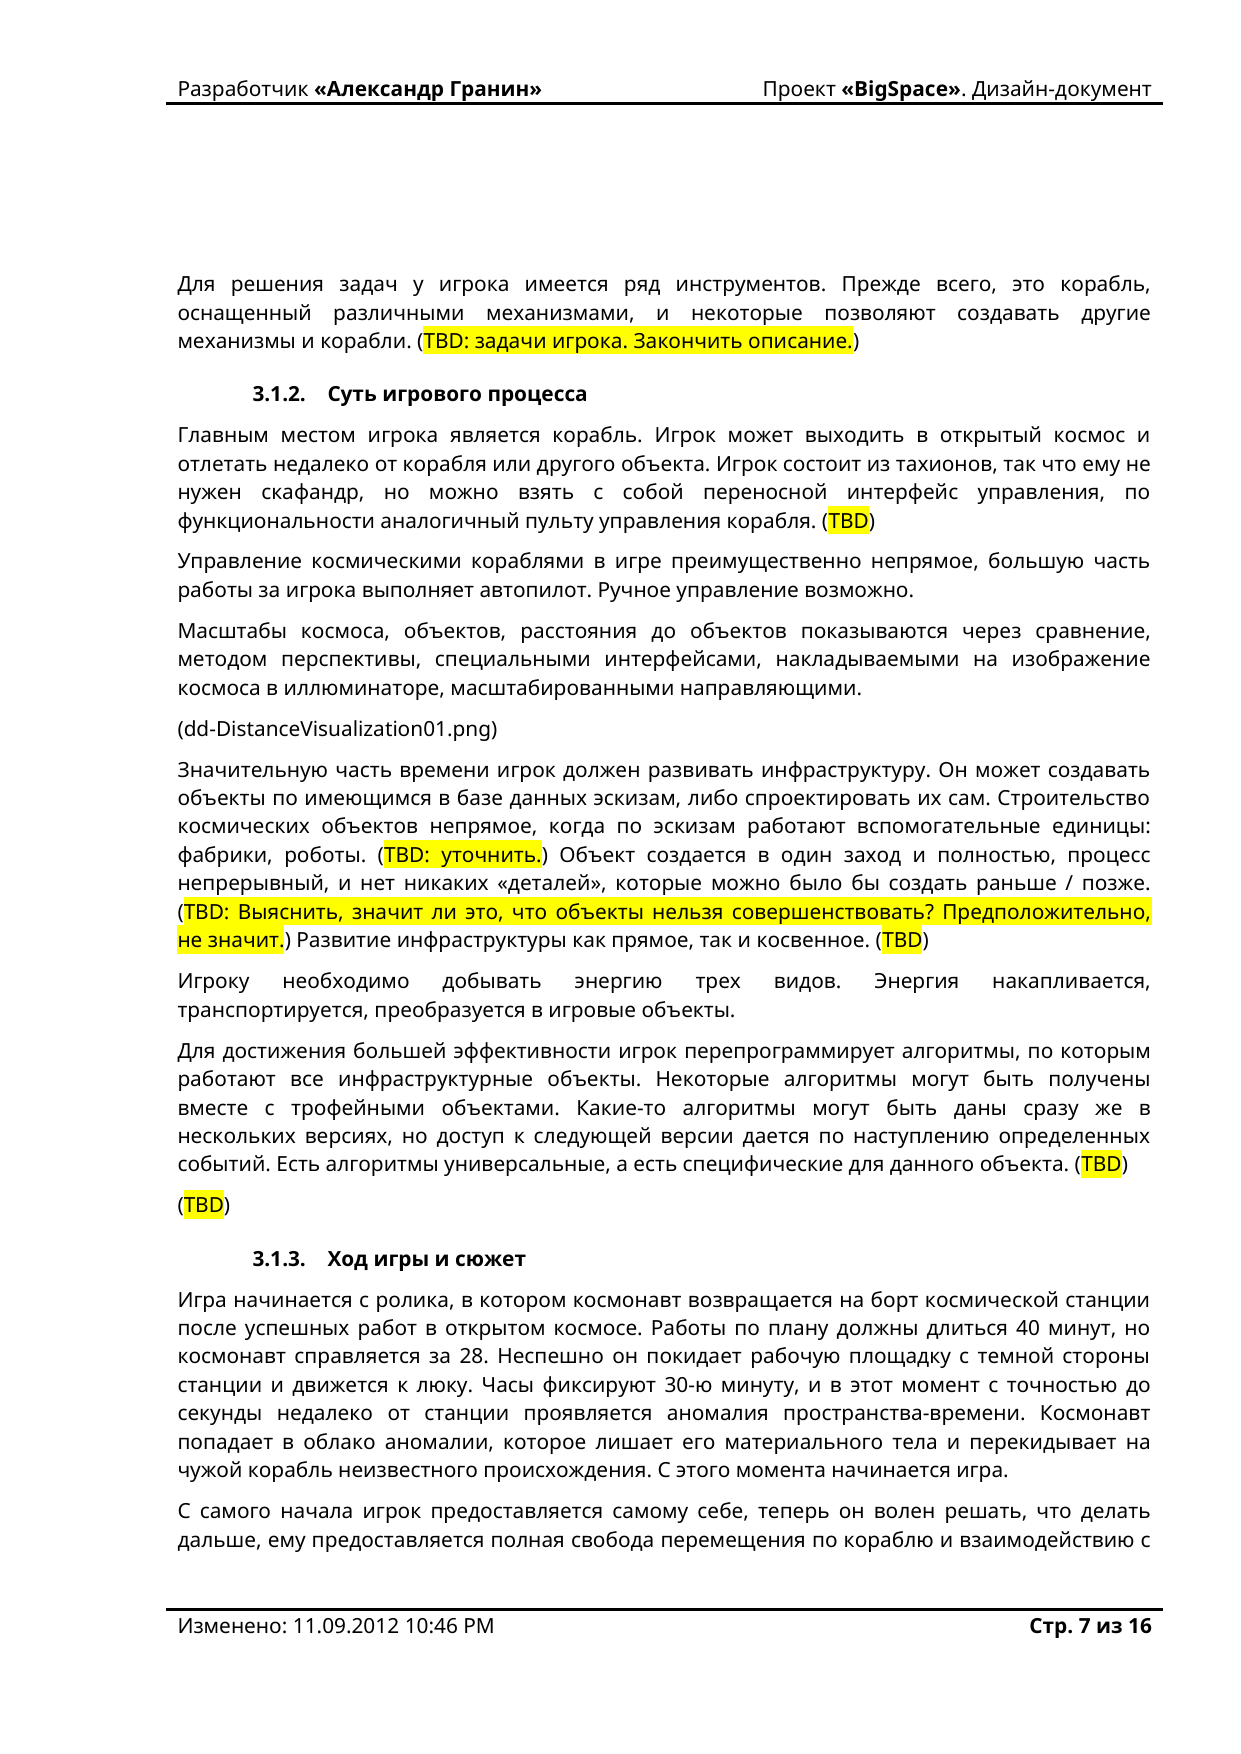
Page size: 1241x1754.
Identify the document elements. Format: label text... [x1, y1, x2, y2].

text Игроку необходимо добывать энергию трех видов. Энергия накапливается, транспортируется, преобразуется в игровые объекты. [177, 966, 1152, 1023]
subtitle Ход игры и сюжет [252, 1244, 1152, 1272]
text Для решения задач у игрока имеется ряд инструментов. Прежде всего, это корабль, оснащенный различными механизмами, и некоторые позволяют создавать другие механизмы и корабли. (TBD: задачи игрока. Закончить описание.) [177, 269, 1152, 354]
subtitle Суть игрового процесса [252, 379, 1152, 408]
text Игра начинается с ролика, в котором космонавт возвращается на борт космической станции после успешных работ в открытом космосе. Работы по плану должны длиться 40 минут, но космонавт справляется за 28. Неспешно он покидает рабочую площадку с темной стороны станции и движется к люку. Часы фиксируют 30-ю минуту, и в этот момент с точностью до секунды недалеко от станции проявляется аномалия пространства-времени. Космонавт попадает в облако аномалии, которое лишает его материального тела и перекидывает на чужой корабль неизвестного происхождения. С этого момента начинается игра. [177, 1285, 1152, 1484]
text Главным местом игрока является корабль. Игрок может выходить в открытый космос и отлетать недалеко от корабля или другого объекта. Игрок состоит из тахионов, так что ему не нужен скафандр, но можно взять с собой переносной интерфейс управления, по функциональности аналогичный пульту управления корабля. (TBD) [177, 420, 1152, 534]
text (dd-DistanceVisualization01.png) [177, 714, 1152, 742]
text Управление космическими кораблями в игре преимущественно непрямое, большую часть работы за игрока выполняет автопилот. Ручное управление возможно. [177, 547, 1152, 603]
text С самого начала игрок предоставляется самому себе, теперь он волен решать, что делать дальше, ему предоставляется полная свобода перемещения по кораблю и взаимодействию с [177, 1496, 1152, 1553]
text Для достижения большей эффективности игрок перепрограммирует алгоритмы, по которым работают все инфраструктурные объекты. Некоторые алгоритмы могут быть получены вместе с трофейными объектами. Какие-то алгоритмы могут быть даны сразу же в нескольких версиях, но доступ к следующей версии дается по наступлению определенных событий. Есть алгоритмы универсальные, а есть специфические для данного объекта. (TBD) [177, 1036, 1152, 1178]
text (TBD) [177, 1190, 1152, 1219]
text Значительную часть времени игрок должен развивать инфраструктуру. Он может создавать объекты по имеющимся в базе данных эскизам, либо спроектировать их сам. Строительство космических объектов непрямое, когда по эскизам работают вспомогательные единицы: фабрики, роботы. (TBD: уточнить.) Объект создается в один заход и полностью, процесс непрерывный, и нет никаких «деталей», которые можно было бы создать раньше / позже. (TBD: Выяснить, значит ли это, что объекты нельзя совершенствовать? Предположительно, не значит.) Развитие инфраструктуры как прямое, так и косвенное. (TBD) [177, 755, 1152, 954]
text Масштабы космоса, объектов, расстояния до объектов показываются через сравнение, методом перспективы, специальными интерфейсами, накладываемыми на изображение космоса в иллюминаторе, масштабированными направляющими. [177, 616, 1152, 701]
